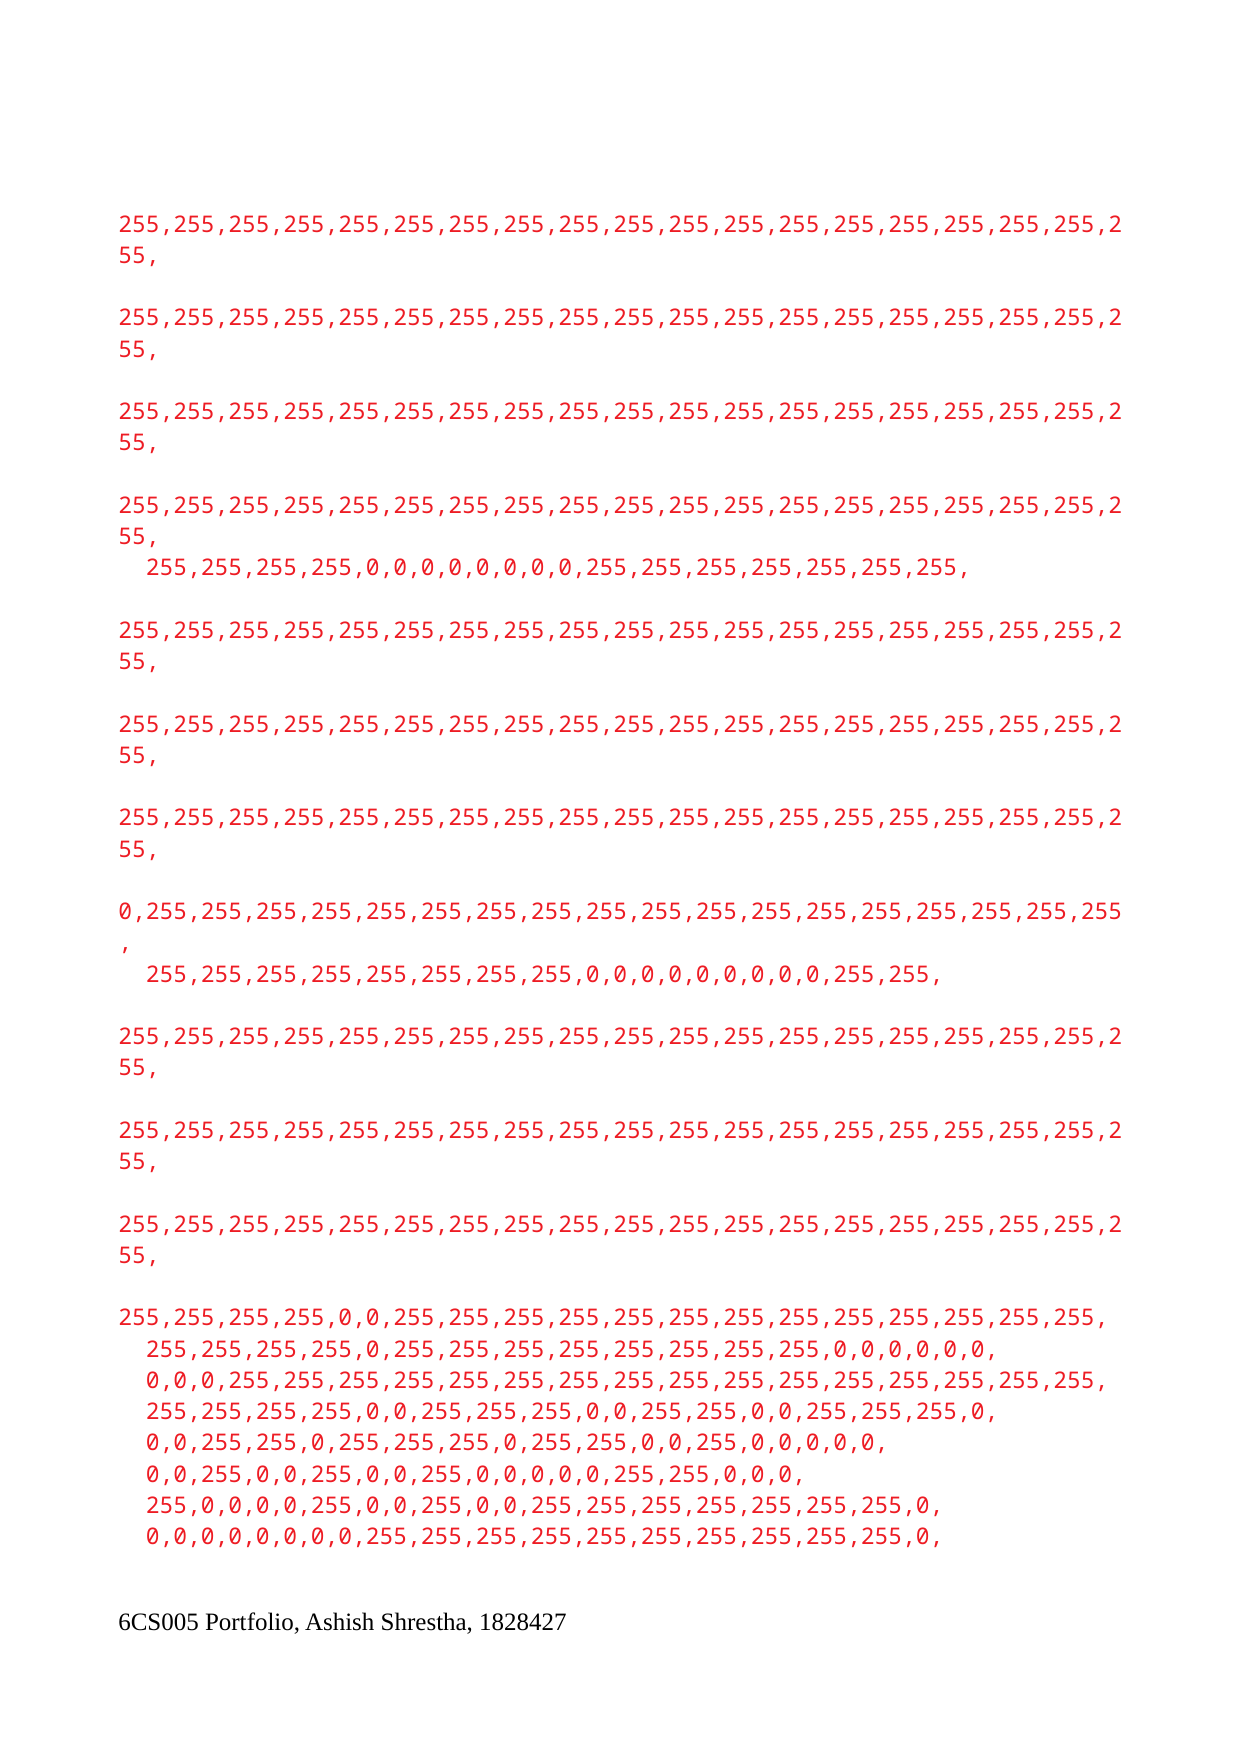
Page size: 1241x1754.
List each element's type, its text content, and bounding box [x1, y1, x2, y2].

text 255,255,255,255,255,255,255,255,255,255,255,255,255,255,255,255,255,255,255, [118, 770, 1122, 864]
text 0,0,255,255,0,255,255,255,0,255,255,0,0,255,0,0,0,0,0, [118, 1426, 1122, 1458]
text 255,255,255,255,255,255,255,255,255,255,255,255,255,255,255,255,255,255,255, [118, 458, 1122, 551]
text 255,255,255,255,0,0,255,255,255,255,255,255,255,255,255,255,255,255,255, [118, 1270, 1122, 1333]
text 255,255,255,255,255,255,255,255,255,255,255,255,255,255,255,255,255,255,255, [118, 1083, 1122, 1176]
text 0,255,255,255,255,255,255,255,255,255,255,255,255,255,255,255,255,255,255, [118, 864, 1122, 958]
text 255,255,255,255,0,0,0,0,0,0,0,0,255,255,255,255,255,255,255, [118, 551, 1122, 583]
text 255,255,255,255,255,255,255,255,255,255,255,255,255,255,255,255,255,255,255, [118, 176, 1122, 270]
text 255,255,255,255,255,255,255,255,255,255,255,255,255,255,255,255,255,255,255, [118, 583, 1122, 676]
text 255,255,255,255,255,255,255,255,0,0,0,0,0,0,0,0,0,255,255, [118, 958, 1122, 989]
text 255,0,0,0,0,255,0,0,255,0,0,255,255,255,255,255,255,255,0, [118, 1489, 1122, 1520]
text 0,0,0,255,255,255,255,255,255,255,255,255,255,255,255,255,255,255,255, [118, 1364, 1122, 1395]
text 255,255,255,255,255,255,255,255,255,255,255,255,255,255,255,255,255,255,255, [118, 676, 1122, 770]
text 255,255,255,255,255,255,255,255,255,255,255,255,255,255,255,255,255,255,255, [118, 1176, 1122, 1270]
text 255,255,255,255,255,255,255,255,255,255,255,255,255,255,255,255,255,255,255, [118, 270, 1122, 364]
text 255,255,255,255,0,0,255,255,255,0,0,255,255,0,0,255,255,255,0, [118, 1395, 1122, 1426]
text 255,255,255,255,255,255,255,255,255,255,255,255,255,255,255,255,255,255,255, [118, 364, 1122, 458]
text 0,0,255,0,0,255,0,0,255,0,0,0,0,0,255,255,0,0,0, [118, 1458, 1122, 1489]
text 255,255,255,255,255,255,255,255,255,255,255,255,255,255,255,255,255,255,255, [118, 989, 1122, 1083]
text 255,255,255,255,0,255,255,255,255,255,255,255,255,0,0,0,0,0,0, [118, 1333, 1122, 1364]
text 0,0,0,0,0,0,0,0,255,255,255,255,255,255,255,255,255,255,0, [118, 1520, 1122, 1551]
